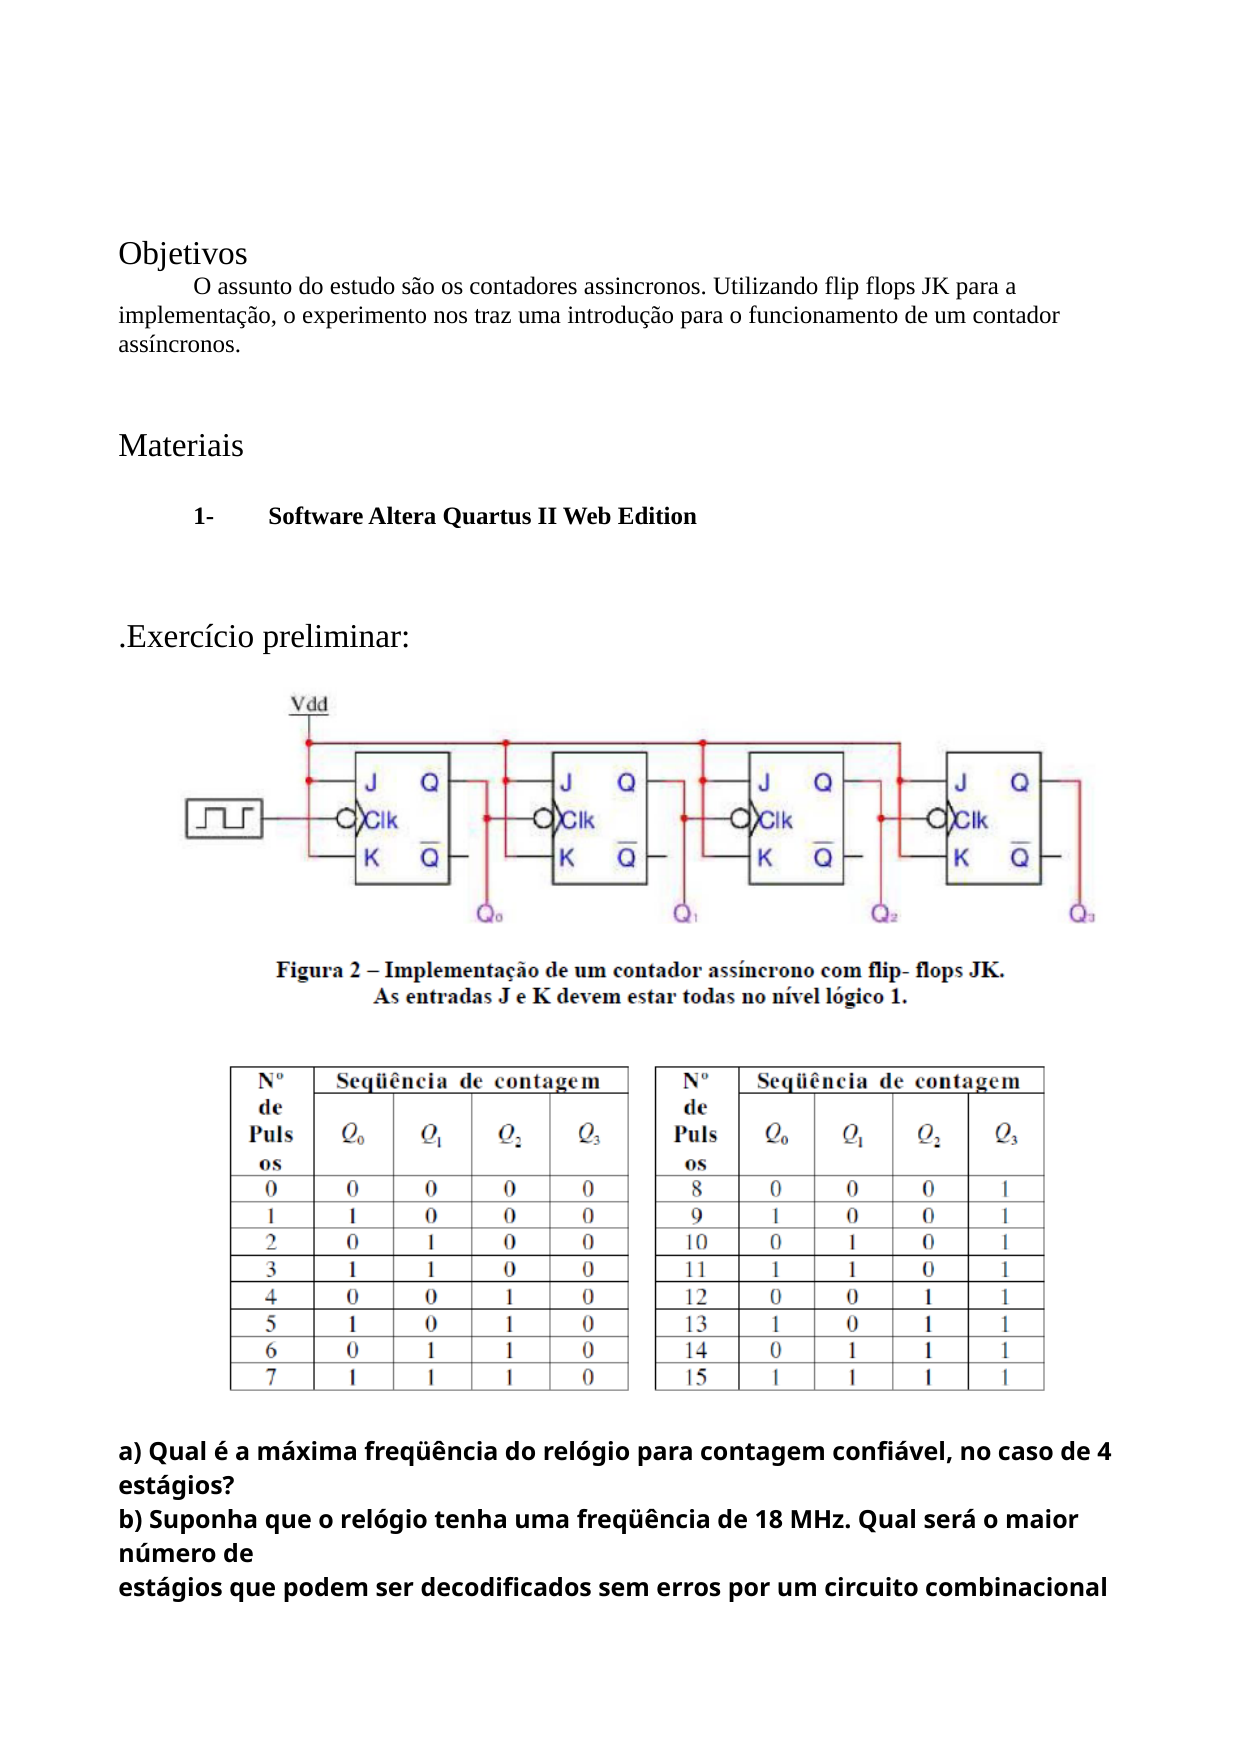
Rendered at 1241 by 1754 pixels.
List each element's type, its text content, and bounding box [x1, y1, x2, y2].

text .Exercício preliminar: [118, 616, 1122, 655]
text a) Qual é a máxima freqüência do relógio para contagem confiável, no caso de 4 estágios? [118, 1434, 1122, 1502]
text O assunto do estudo são os contadores assincronos. Utilizando flip flops JK para a implementação, o experimento nos traz uma introdução para o funcionamento de um contador assíncronos. [118, 271, 1122, 358]
text Objetivos [118, 233, 1122, 271]
text 1- Software Altera Quartus II Web Edition [118, 501, 1122, 530]
text b) Suponha que o relógio tenha uma freqüência de 18 MHz. Qual será o maior número de [118, 1502, 1122, 1570]
text Materiais [118, 425, 1122, 463]
text estágios que podem ser decodificados sem erros por um circuito combinacional [118, 1570, 1122, 1604]
